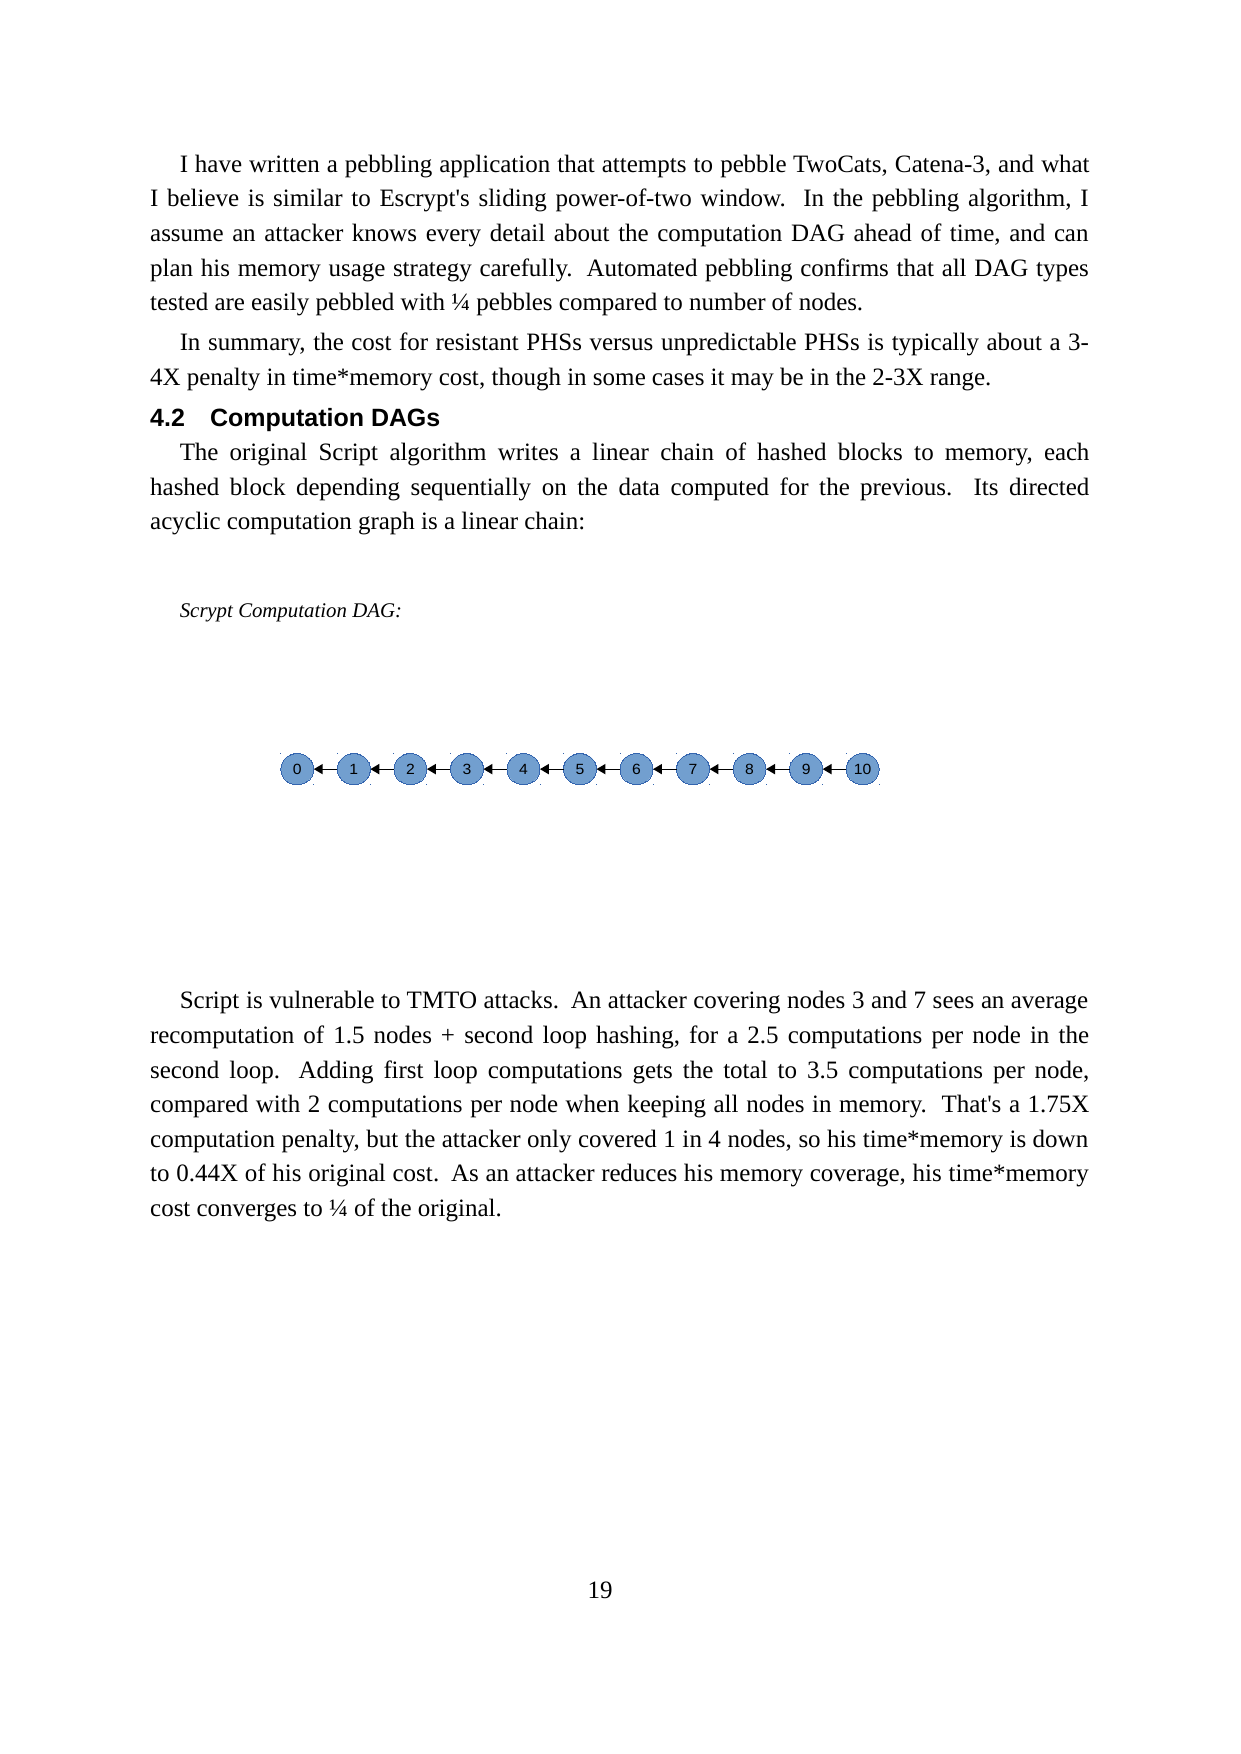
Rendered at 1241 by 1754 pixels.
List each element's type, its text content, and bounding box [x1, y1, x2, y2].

text Scrypt Computation DAG: [179, 599, 1007, 622]
text I have written a pebbling application that attempts to pebble TwoCats, Catena-3, and what I believe is similar to Escrypt's sliding power-of-two window. In the pebbling algorithm, I assume an attacker knows every detail about the computation DAG ahead of time, and can plan his memory usage strategy carefully. Automated pebbling confirms that all DAG types tested are easily pebbled with ¼ pebbles compared to number of nodes. [150, 150, 1091, 316]
subtitle Computation DAGs [150, 403, 1091, 431]
text Script is vulnerable to TMTO attacks. An attacker covering nodes 3 and 7 sees an average recomputation of 1.5 nodes + second loop hashing, for a 2.5 computations per node in the second loop. Adding first loop computations gets the total to 3.5 computations per node, compared with 2 computations per node when keeping all nodes in memory. That's a 1.75X computation penalty, but the attacker only covered 1 in 4 nodes, so his time*memory is down to 0.44X of his original cost. As an attacker reduces his memory coverage, his time*memory cost converges to ¼ of the original. [150, 987, 1091, 1222]
text The original Script algorithm writes a linear chain of hashed blocks to memory, each hashed block depending sequentially on the data computed for the previous. Its directed acyclic computation graph is a linear chain: [150, 438, 1091, 535]
text In summary, the cost for resistant PHSs versus unpredictable PHSs is typically about a 3-4X penalty in time*memory cost, though in some cases it may be in the 2-3X range. [150, 328, 1091, 390]
